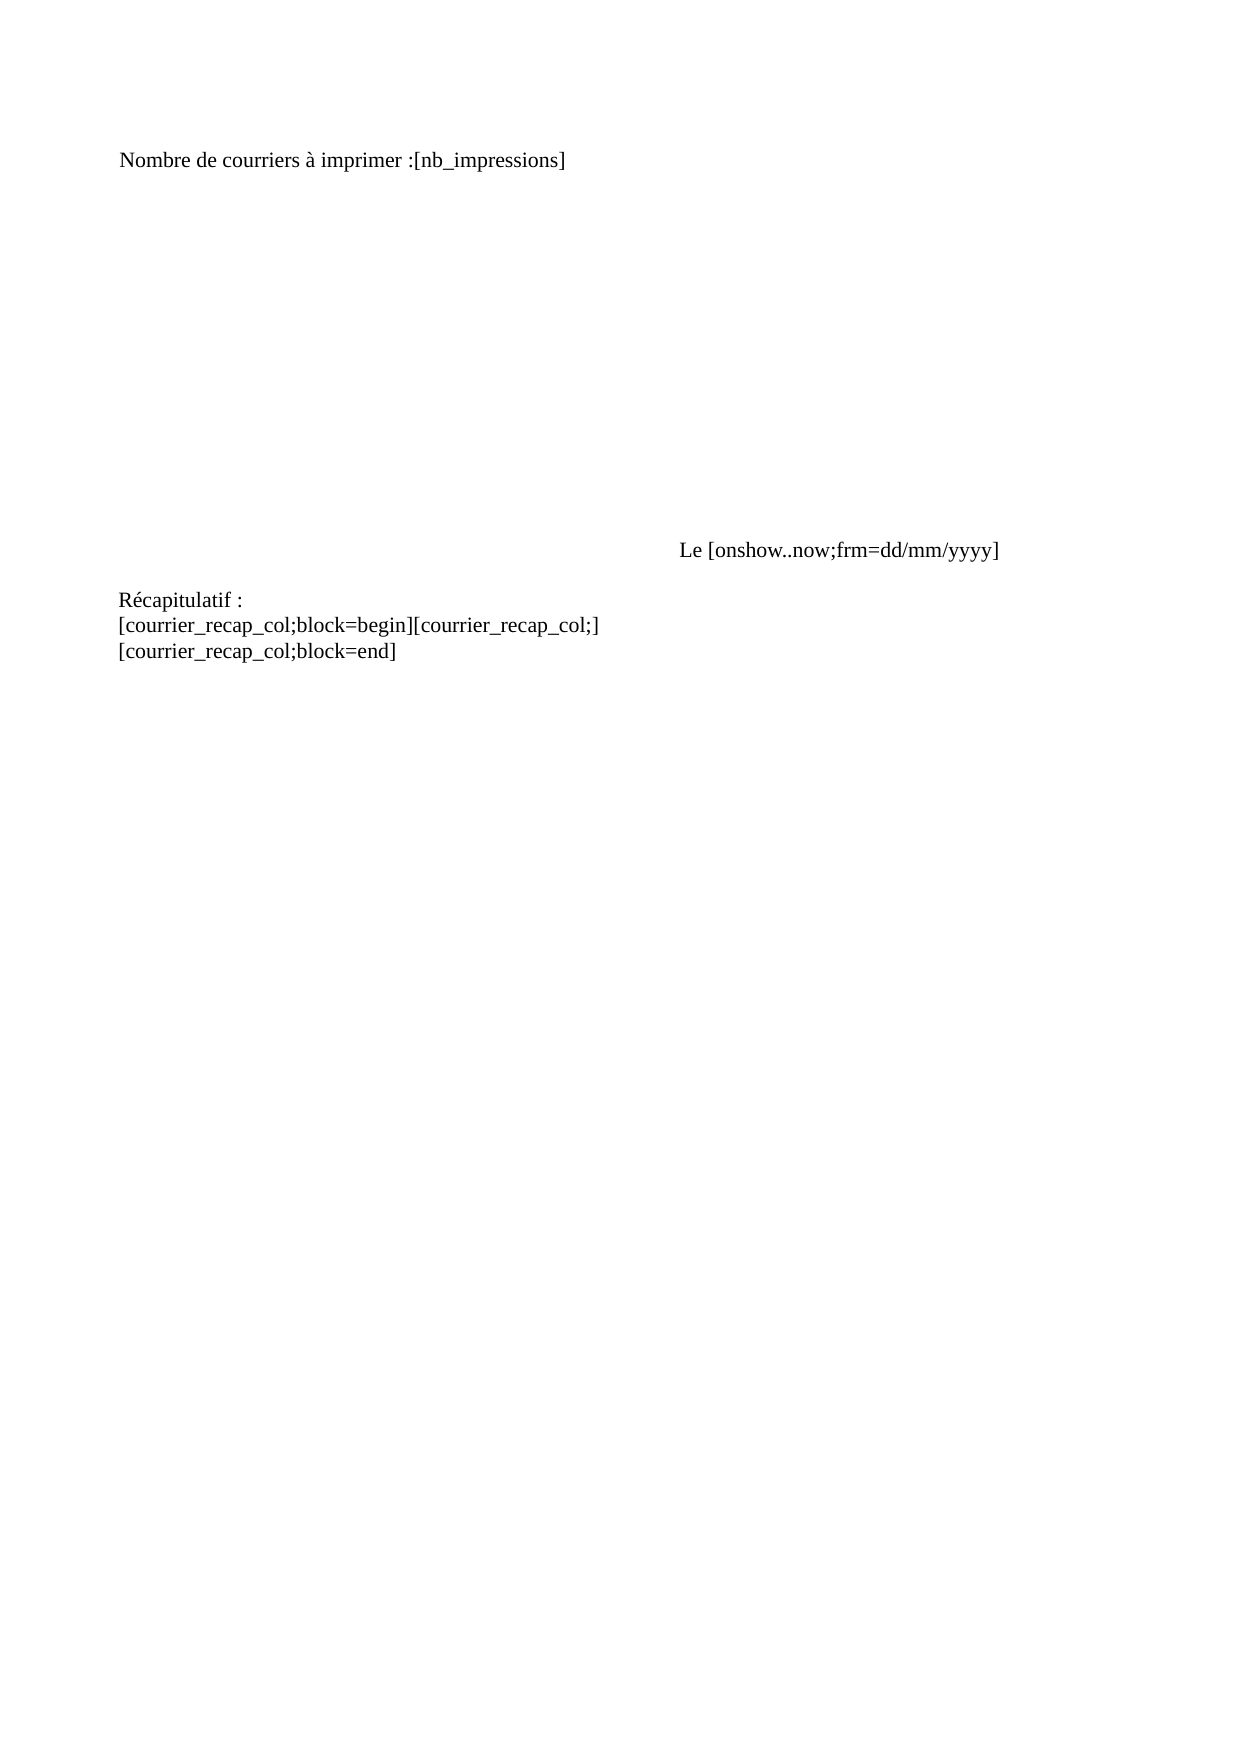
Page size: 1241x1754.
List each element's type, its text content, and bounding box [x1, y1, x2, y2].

text Nombre de courriers à imprimer :[nb_impressions] [119, 147, 613, 172]
text Récapitulatif : [118, 587, 1122, 612]
text [courrier_recap_col;block=begin][courrier_recap_col;] [118, 612, 1122, 638]
text Le [onshow..now;frm=dd/mm/yyyy] [118, 537, 1122, 562]
text [courrier_recap_col;block=end] [118, 638, 1122, 663]
